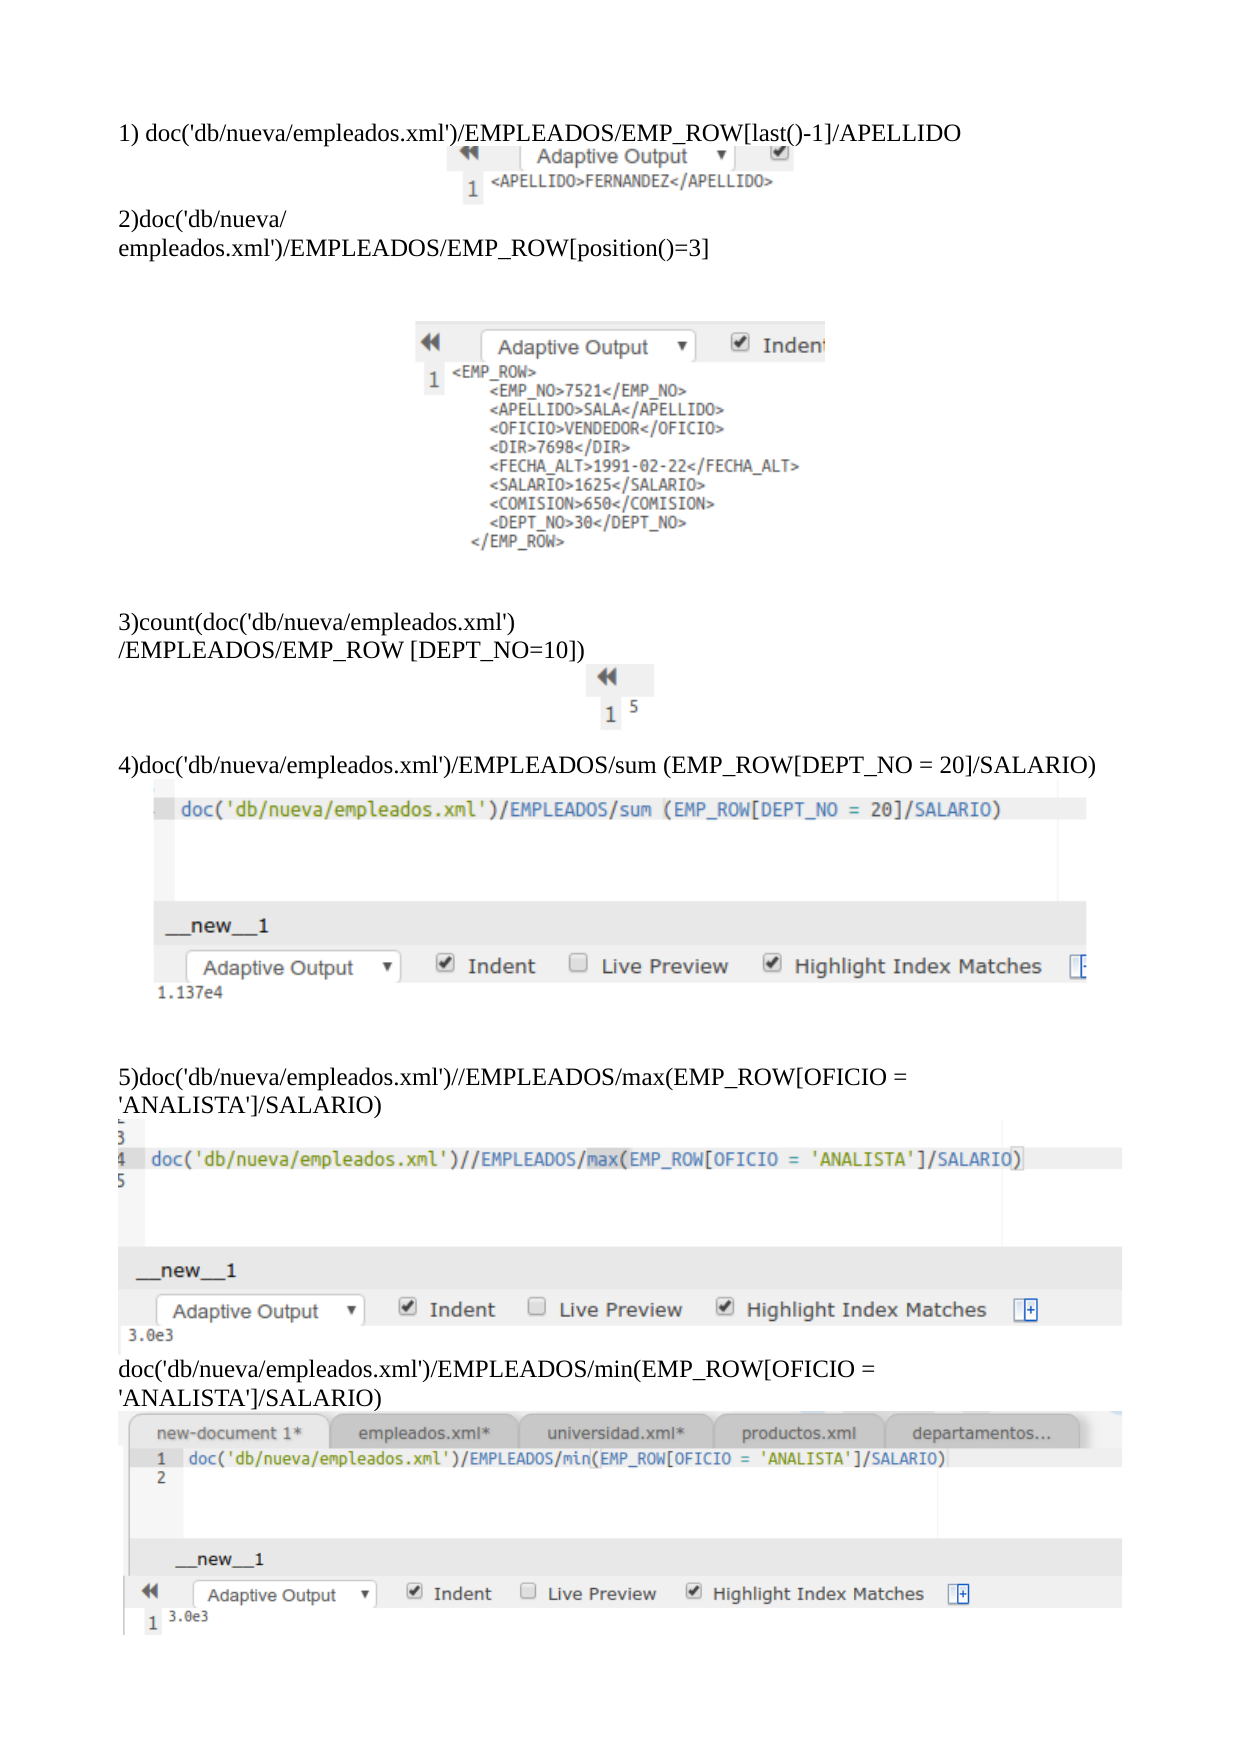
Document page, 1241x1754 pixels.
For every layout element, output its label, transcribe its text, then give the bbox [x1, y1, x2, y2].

picture [415, 321, 825, 571]
text 2)doc('db/nueva/empleados.xml')/EMPLEADOS/EMP_ROW[position()=3] [118, 204, 1122, 262]
text doc('db/nueva/empleados.xml')/EMPLEADOS/min(EMP_ROW[OFICIO = 'ANALISTA']/SALARIO) [118, 1355, 1122, 1411]
picture [118, 1411, 1123, 1635]
text 5)doc('db/nueva/empleados.xml')//EMPLEADOS/max(EMP_ROW[OFICIO = 'ANALISTA']/SALARIO) [118, 1062, 1122, 1119]
text 4)doc('db/nueva/empleados.xml')/EMPLEADOS/sum (EMP_ROW[DEPT_NO = 20]/SALARIO) [118, 751, 1122, 779]
text 3)count(doc('db/nueva/empleados.xml') [118, 607, 1122, 636]
text /EMPLEADOS/EMP_ROW [DEPT_NO=10]) [118, 636, 1122, 664]
text 1) doc('db/nueva/empleados.xml')/EMPLEADOS/EMP_ROW[last()-1]/APELLIDO [118, 118, 1122, 147]
picture [153, 779, 1087, 1005]
picture [585, 664, 655, 738]
picture [118, 1119, 1123, 1355]
picture [446, 146, 794, 208]
